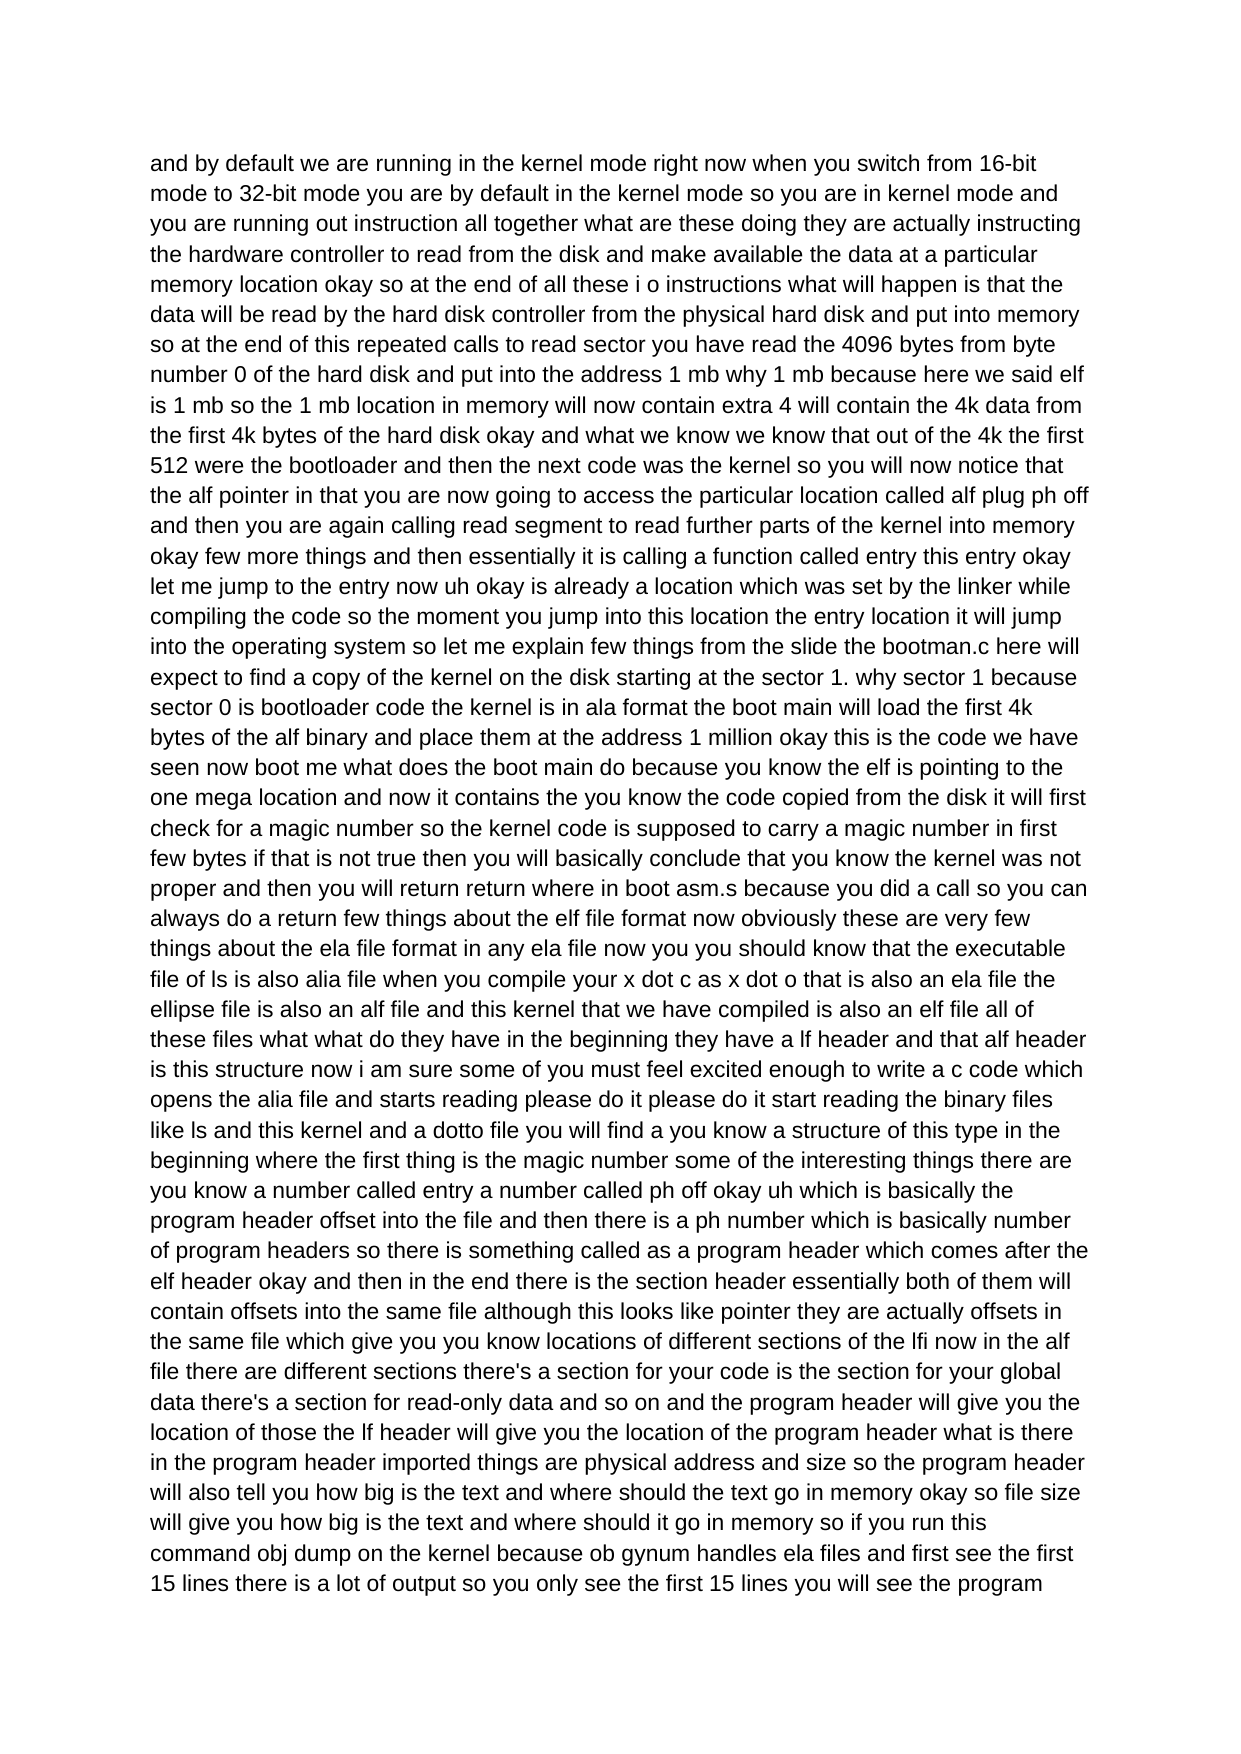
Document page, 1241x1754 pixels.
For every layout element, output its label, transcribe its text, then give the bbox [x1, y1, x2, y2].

text and by default we are running in the kernel mode right now when you switch from 16-bit mode to 32-bit mode you are by default in the kernel mode so you are in kernel mode and you are running out instruction all together what are these doing they are actually instructing the hardware controller to read from the disk and make available the data at a particular memory location okay so at the end of all these i o instructions what will happen is that the data will be read by the hard disk controller from the physical hard disk and put into memory so at the end of this repeated calls to read sector you have read the 4096 bytes from byte number 0 of the hard disk and put into the address 1 mb why 1 mb because here we said elf is 1 mb so the 1 mb location in memory will now contain extra 4 will contain the 4k data from the first 4k bytes of the hard disk okay and what we know we know that out of the 4k the first 512 were the bootloader and then the next code was the kernel so you will now notice that the alf pointer in that you are now going to access the particular location called alf plug ph off and then you are again calling read segment to read further parts of the kernel into memory okay few more things and then essentially it is calling a function called entry this entry okay let me jump to the entry now uh okay is already a location which was set by the linker while compiling the code so the moment you jump into this location the entry location it will jump into the operating system so let me explain few things from the slide the bootman.c here will expect to find a copy of the kernel on the disk starting at the sector 1. why sector 1 because sector 0 is bootloader code the kernel is in ala format the boot main will load the first 4k bytes of the alf binary and place them at the address 1 million okay this is the code we have seen now boot me what does the boot main do because you know the elf is pointing to the one mega location and now it contains the you know the code copied from the disk it will first check for a magic number so the kernel code is supposed to carry a magic number in first few bytes if that is not true then you will basically conclude that you know the kernel was not proper and then you will return return where in boot asm.s because you did a call so you can always do a return few things about the elf file format now obviously these are very few things about the ela file format in any ela file now you you should know that the executable file of ls is also alia file when you compile your x dot c as x dot o that is also an ela file the ellipse file is also an alf file and this kernel that we have compiled is also an elf file all of these files what what do they have in the beginning they have a lf header and that alf header is this structure now i am sure some of you must feel excited enough to write a c code which opens the alia file and starts reading please do it please do it start reading the binary files like ls and this kernel and a dotto file you will find a you know a structure of this type in the beginning where the first thing is the magic number some of the interesting things there are you know a number called entry a number called ph off okay uh which is basically the program header offset into the file and then there is a ph number which is basically number of program headers so there is something called as a program header which comes after the elf header okay and then in the end there is the section header essentially both of them will contain offsets into the same file although this looks like pointer they are actually offsets in the same file which give you you know locations of different sections of the lfi now in the alf file there are different sections there's a section for your code is the section for your global data there's a section for read-only data and so on and the program header will give you the location of those the lf header will give you the location of the program header what is there in the program header imported things are physical address and size so the program header will also tell you how big is the text and where should the text go in memory okay so file size will give you how big is the text and where should it go in memory so if you run this command obj dump on the kernel because ob gynum handles ela files and first see the first 15 lines there is a lot of output so you only see the first 15 lines you will see the program [150, 150, 1090, 1596]
